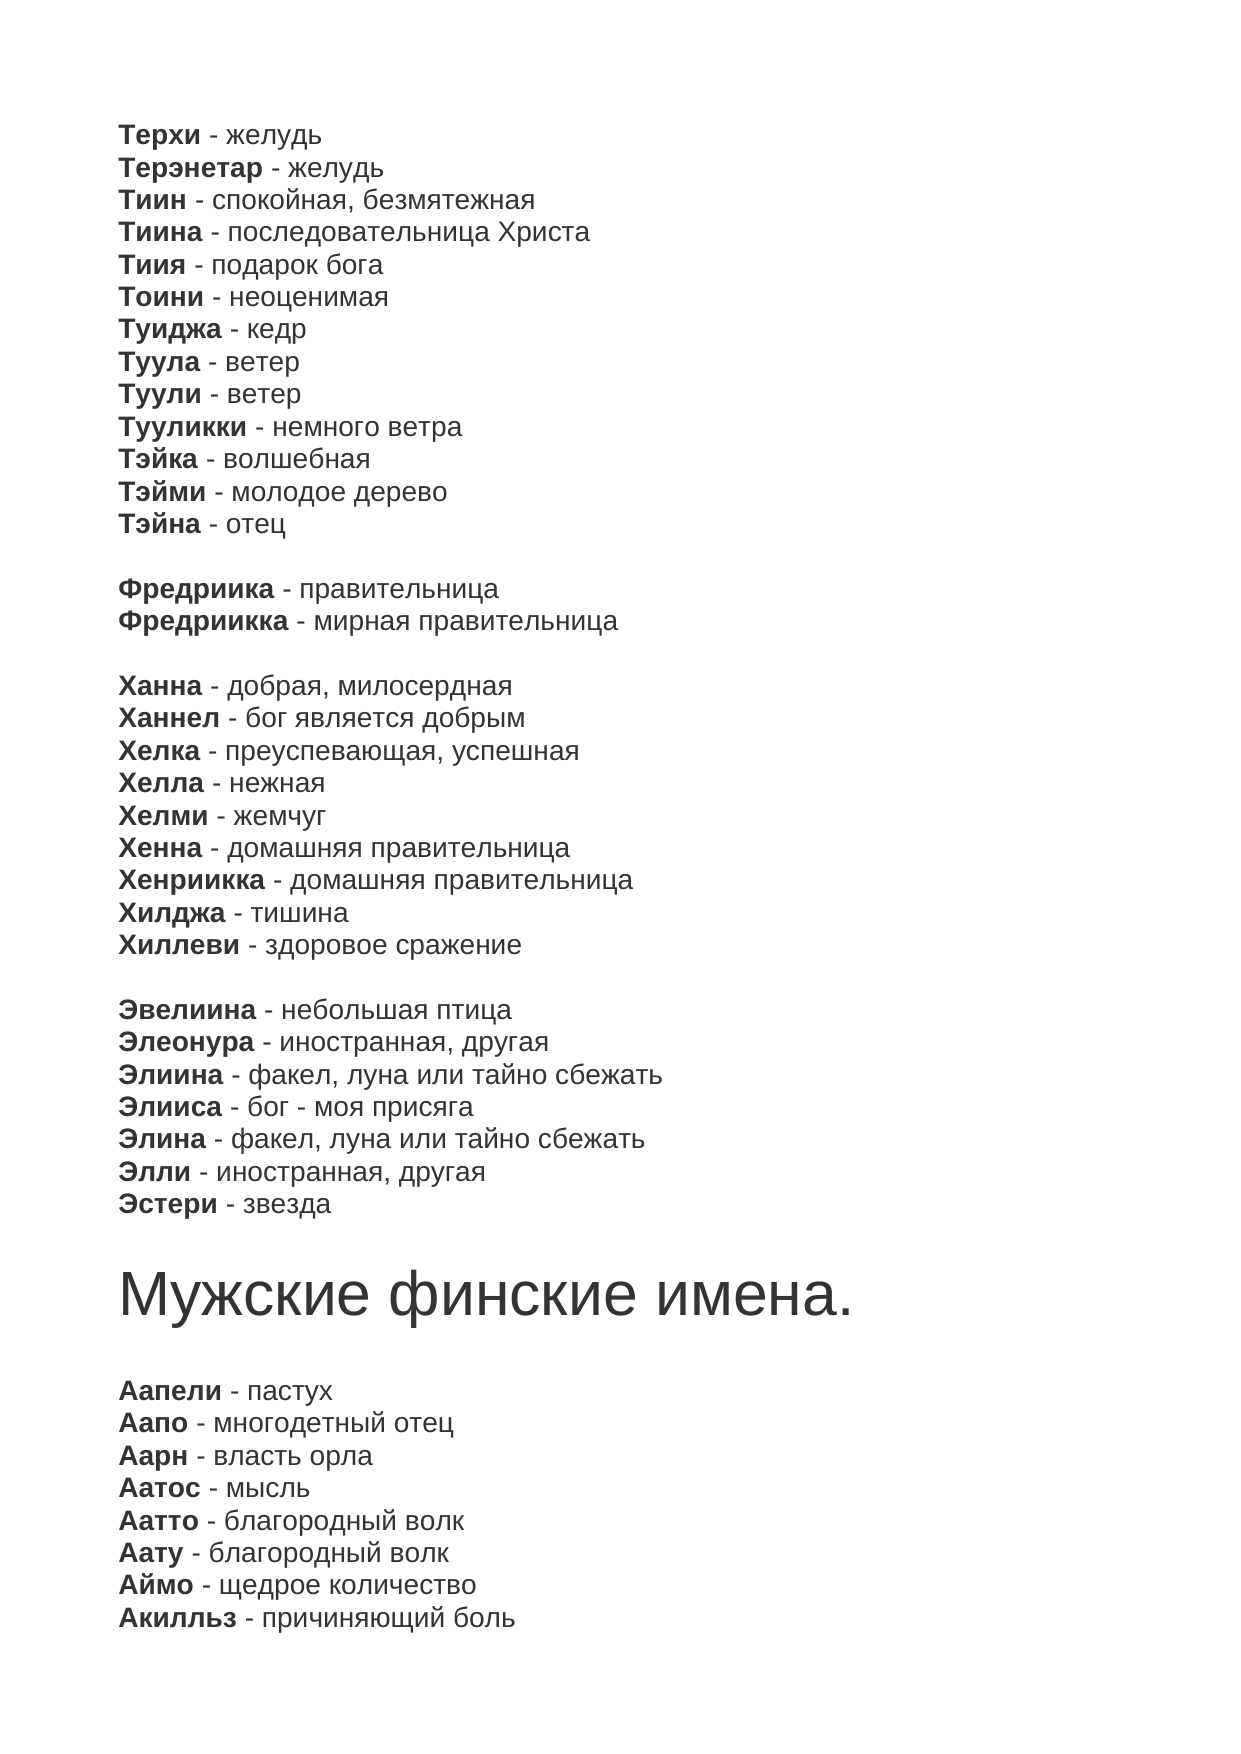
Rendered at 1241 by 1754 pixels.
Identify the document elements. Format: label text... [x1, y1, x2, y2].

text Аапели - пастух Аапо - многодетный отец Аарн - власть орла Аатос - мысль Аатто - благородный волк Аату - благородный волк Аймо - щедрое количество Акилльз - причиняющий боль [118, 1341, 1122, 1633]
text Терхи - желудь Терэнетар - желудь Тиин - спокойная, безмятежная Тиина - последовательница Христа Тиия - подарок бога Тоини - неоценимая Туиджа - кедр Туула - ветер Туули - ветер Тууликки - немного ветра Тэйка - волшебная Тэйми - молодое дерево Тэйна - отец Фредриика - правительница Фредриикка - мирная правительница Ханна - добрая, милосердная Ханнел - бог является добрым Хелка - преуспевающая, успешная Хелла - нежная Хелми - жемчуг Хенна - домашняя правительница Хенриикка - домашняя правительница Хилджа - тишина Хиллеви - здоровое сражение Эвелиина - небольшая птица Элеонура - иностранная, другая Элиина - факел, луна или тайно сбежать Элииса - бог - моя присяга Элина - факел, луна или тайно сбежать Элли - иностранная, другая Эстери - звезда [118, 118, 1122, 1219]
subtitle Мужские финские имена. [118, 1257, 1122, 1329]
